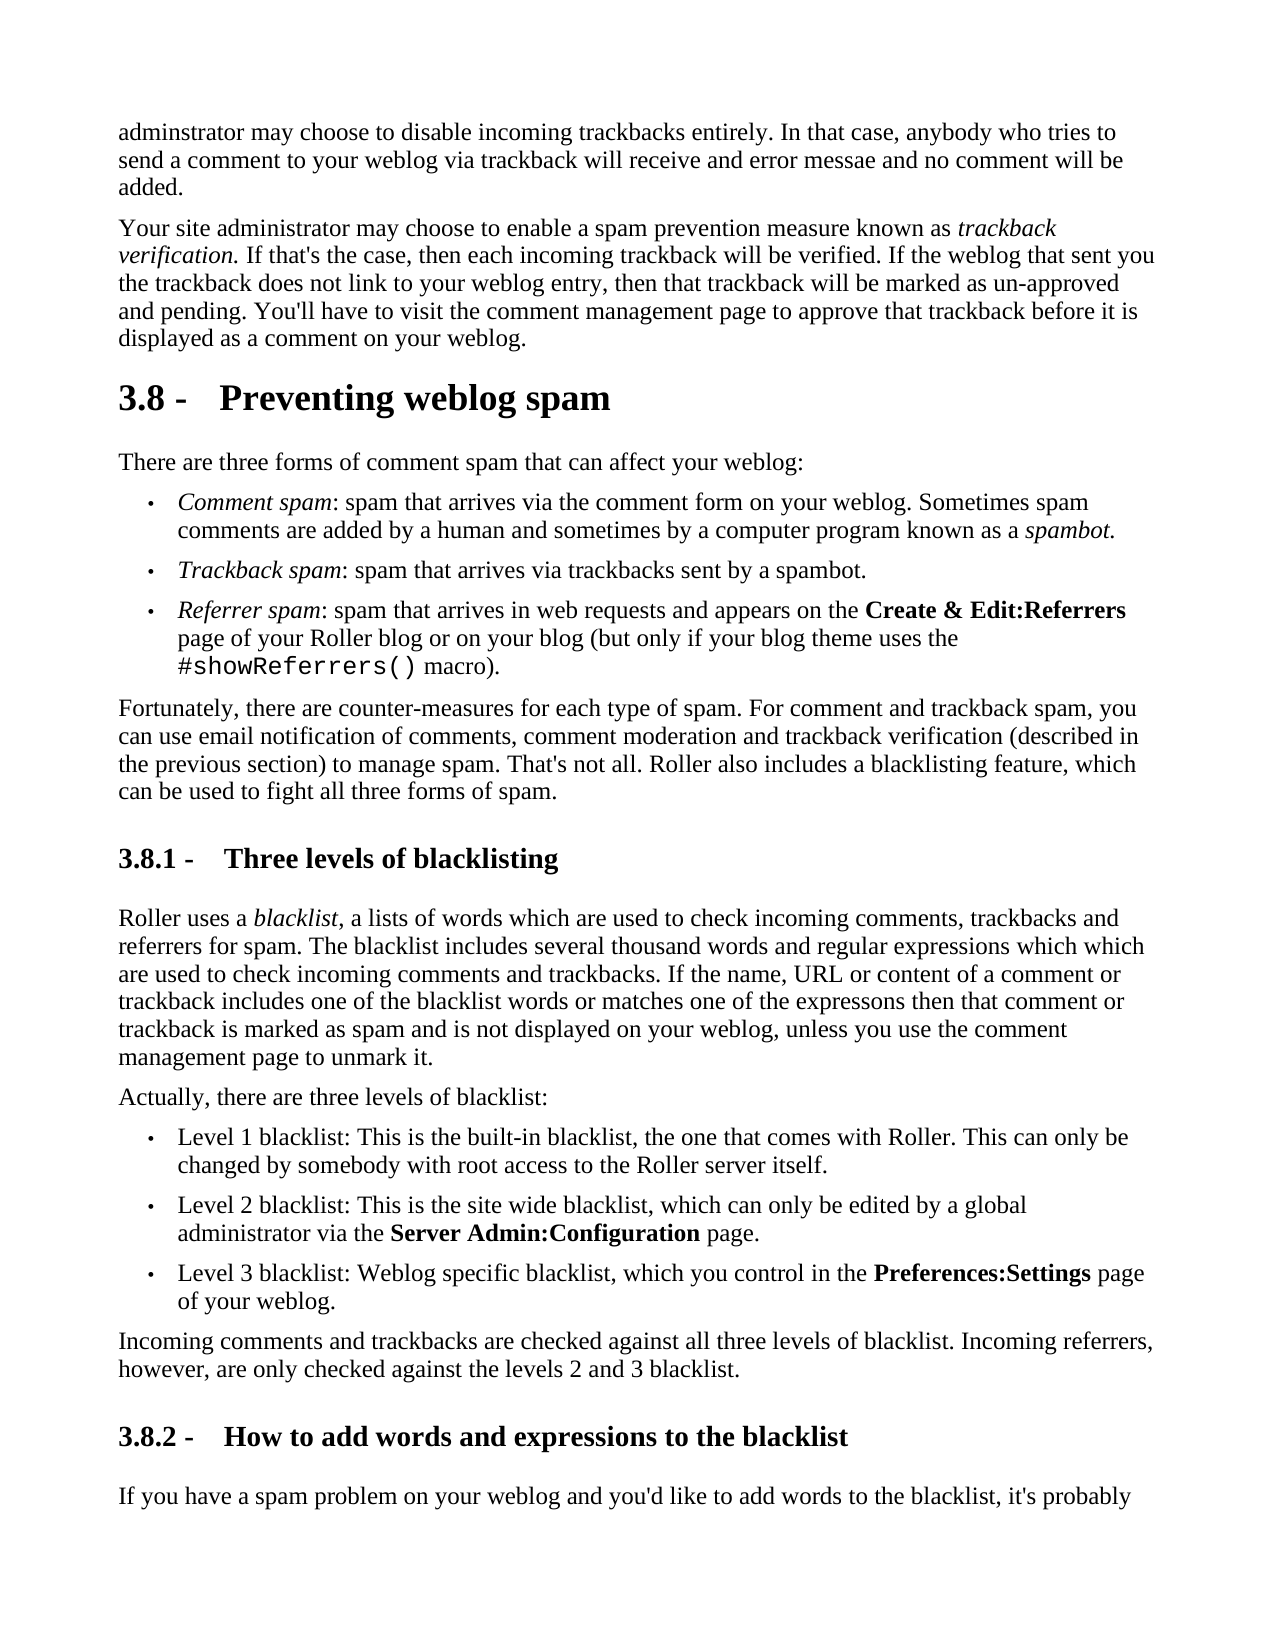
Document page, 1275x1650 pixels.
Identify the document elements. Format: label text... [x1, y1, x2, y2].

list Level 1 blacklist: This is the built-in blacklist, the one that comes with Roller. This can only be changed by somebody with root access to the Roller server itself. [148, 1123, 1157, 1179]
subtitle How to add words and expressions to the blacklist [118, 1420, 1157, 1452]
list Referrer spam: spam that arrives in web requests and appears on the Create & Edit:Referrers page of your Roller blog or on your blog (but only if your blog theme uses the #showReferrers() macro). [148, 597, 1157, 682]
subtitle Preventing weblog spam [118, 377, 1157, 419]
subtitle Three levels of blacklisting [118, 843, 1157, 875]
text There are three forms of comment spam that can affect your weblog: [118, 448, 1157, 476]
list Trackback spam: spam that arrives via trackbacks sent by a spambot. [148, 556, 1157, 584]
list Comment spam: spam that arrives via the comment form on your weblog. Sometimes spam comments are added by a human and sometimes by a computer program known as a spambot. [148, 488, 1157, 544]
list Level 3 blacklist: Weblog specific blacklist, which you control in the Preferences:Settings page of your weblog. [148, 1259, 1157, 1314]
text adminstrator may choose to disable incoming trackbacks entirely. In that case, anybody who tries to send a comment to your weblog via trackback will receive and error messae and no comment will be added. [118, 118, 1157, 201]
text Your site administrator may choose to enable a spam prevention measure known as trackback verification. If that's the case, then each incoming trackback will be verified. If the weblog that sent you the trackback does not link to your weblog entry, then that trackback will be marked as un-approved and pending. You'll have to visit the comment management page to approve that trackback before it is displayed as a comment on your weblog. [118, 214, 1157, 352]
text If you have a spam problem on your weblog and you'd like to add words to the blacklist, it's probably [118, 1482, 1157, 1509]
text Roller uses a blacklist, a lists of words which are used to check incoming comments, trackbacks and referrers for spam. The blacklist includes several thousand words and regular expressions which which are used to check incoming comments and trackbacks. If the name, URL or content of a comment or trackback includes one of the blacklist words or matches one of the expressons then that comment or trackback is marked as spam and is not displayed on your weblog, unless you use the comment management page to unmark it. [118, 904, 1157, 1071]
text Actually, there are three levels of blacklist: [118, 1083, 1157, 1111]
text Fortunately, there are counter-measures for each type of spam. For comment and trackback spam, you can use email notification of comments, comment moderation and trackback verification (described in the previous section) to manage spam. That's not all. Roller also includes a blacklisting feature, which can be used to fight all three forms of spam. [118, 694, 1157, 805]
list Level 2 blacklist: This is the site wide blacklist, which can only be edited by a global administrator via the Server Admin:Configuration page. [148, 1191, 1157, 1247]
text Incoming comments and trackbacks are checked against all three levels of blacklist. Incoming referrers, however, are only checked against the levels 2 and 3 blacklist. [118, 1327, 1157, 1382]
